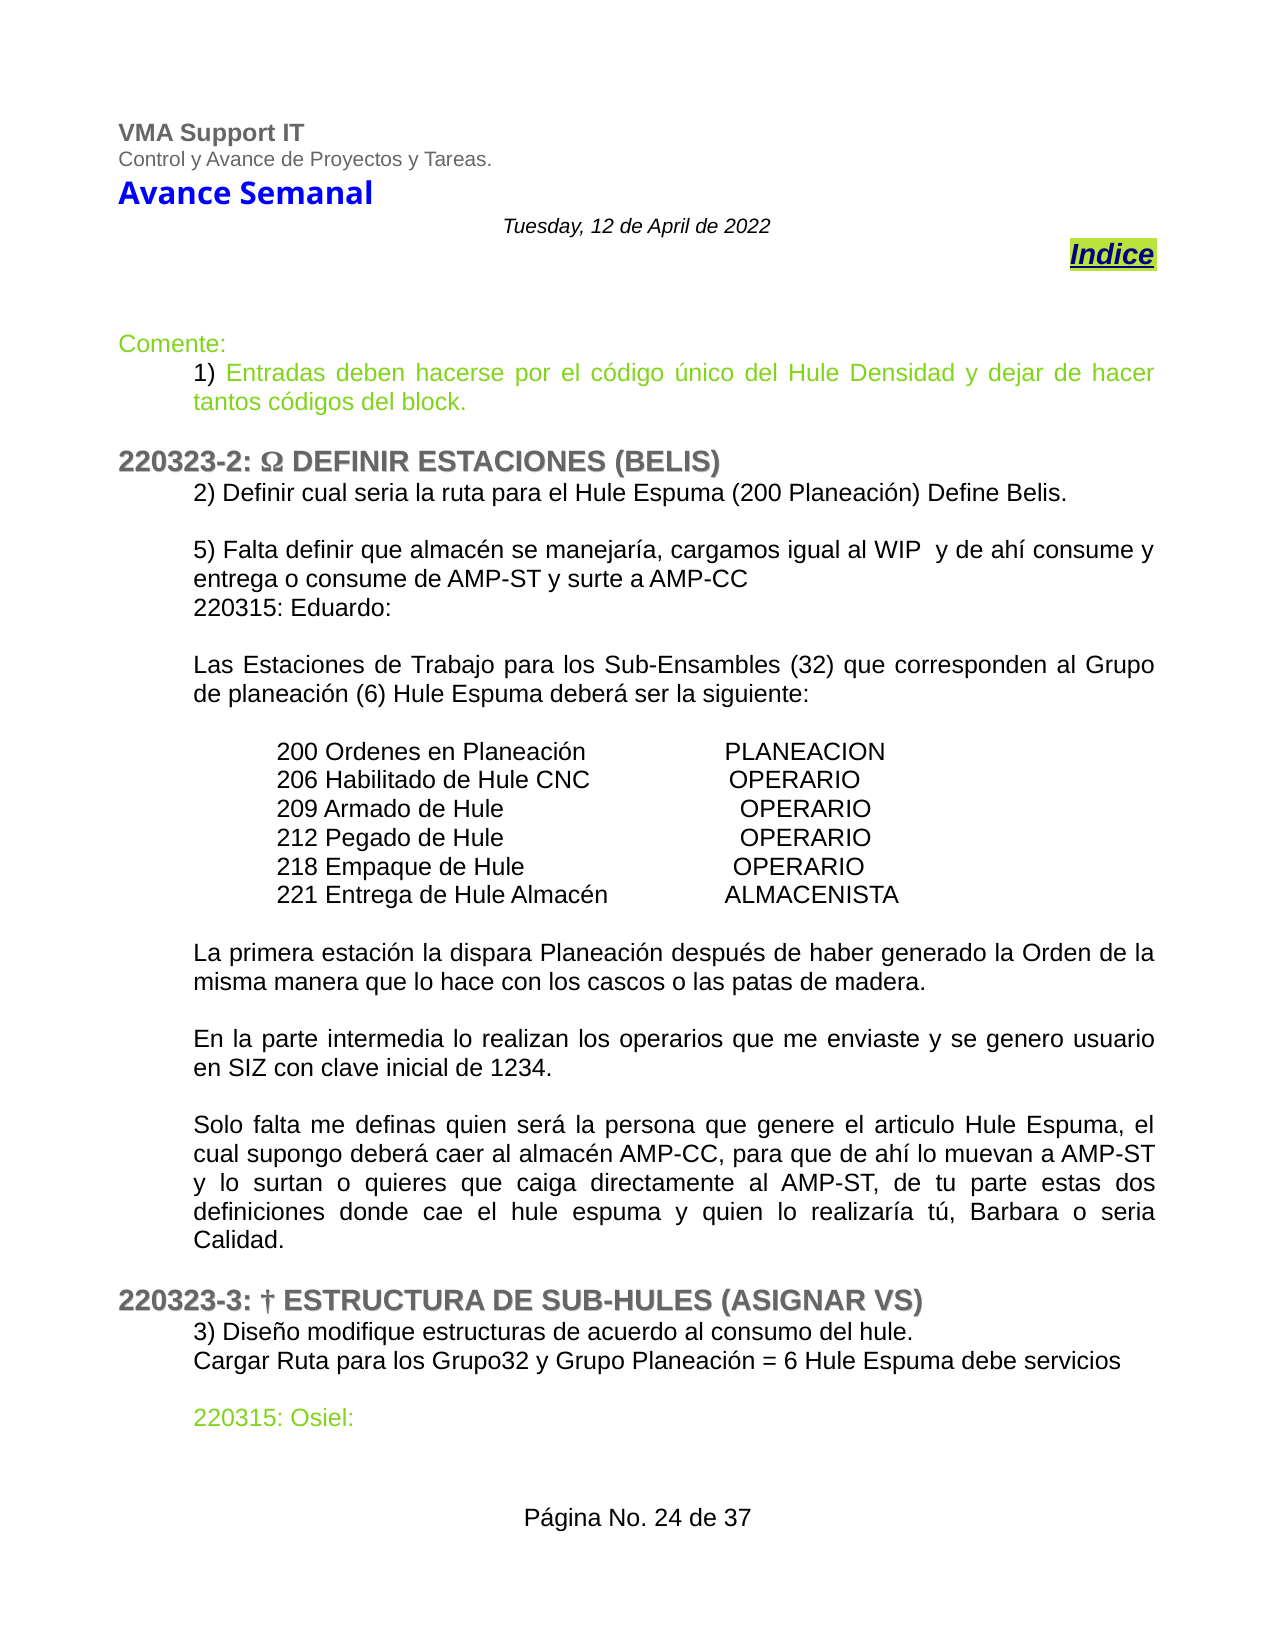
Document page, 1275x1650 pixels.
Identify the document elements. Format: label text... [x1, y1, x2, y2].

text Cargar Ruta para los Grupo32 y Grupo Planeación = 6 Hule Espuma debe servicios [193, 1346, 1157, 1374]
text 209 Armado de Hule OPERARIO [193, 794, 1157, 823]
text 220315: Eduardo: [193, 593, 1157, 622]
text 221 Entrega de Hule Almacén ALMACENISTA [193, 881, 1157, 909]
text Las Estaciones de Trabajo para los Sub-Ensambles (32) que corresponden al Grupo de planeación (6) Hule Espuma deberá ser la siguiente: [193, 651, 1157, 708]
text 212 Pegado de Hule OPERARIO [193, 823, 1157, 852]
text Solo falta me definas quien será la persona que genere el articulo Hule Espuma, el cual supongo deberá caer al almacén AMP-CC, para que de ahí lo muevan a AMP-ST y lo surtan o quieres que caiga directamente al AMP-ST, de tu parte estas dos definiciones donde cae el hule espuma y quien lo realizaría tú, Barbara o seria Calidad. [193, 1111, 1157, 1254]
subtitle 220323-3: † ESTRUCTURA DE SUB-HULES (ASIGNAR VS) [118, 1283, 1157, 1317]
text 220315: Osiel: [193, 1403, 1157, 1432]
text En la parte intermedia lo realizan los operarios que me enviaste y se genero usuario en SIZ con clave inicial de 1234. [193, 1024, 1157, 1082]
text La primera estación la dispara Planeación después de haber generado la Orden de la misma manera que lo hace con los cascos o las patas de madera. [193, 938, 1157, 996]
text 5) Falta definir que almacén se manejaría, cargamos igual al WIP y de ahí consume y entrega o consume de AMP-ST y surte a AMP-CC [193, 536, 1157, 593]
text Comente: [118, 329, 1157, 358]
text 1) Entradas deben hacerse por el código único del Hule Densidad y dejar de hacer tantos códigos del block. [193, 358, 1157, 415]
text 218 Empaque de Hule OPERARIO [193, 852, 1157, 881]
text 3) Diseño modifique estructuras de acuerdo al consumo del hule. [193, 1317, 1157, 1346]
text 2) Definir cual seria la ruta para el Hule Espuma (200 Planeación) Define Belis. [193, 478, 1157, 507]
text 206 Habilitado de Hule CNC OPERARIO [193, 766, 1157, 794]
subtitle 220323-2: Ω DEFINIR ESTACIONES (BELIS) [118, 444, 1157, 478]
text 200 Ordenes en Planeación PLANEACION [193, 737, 1157, 766]
